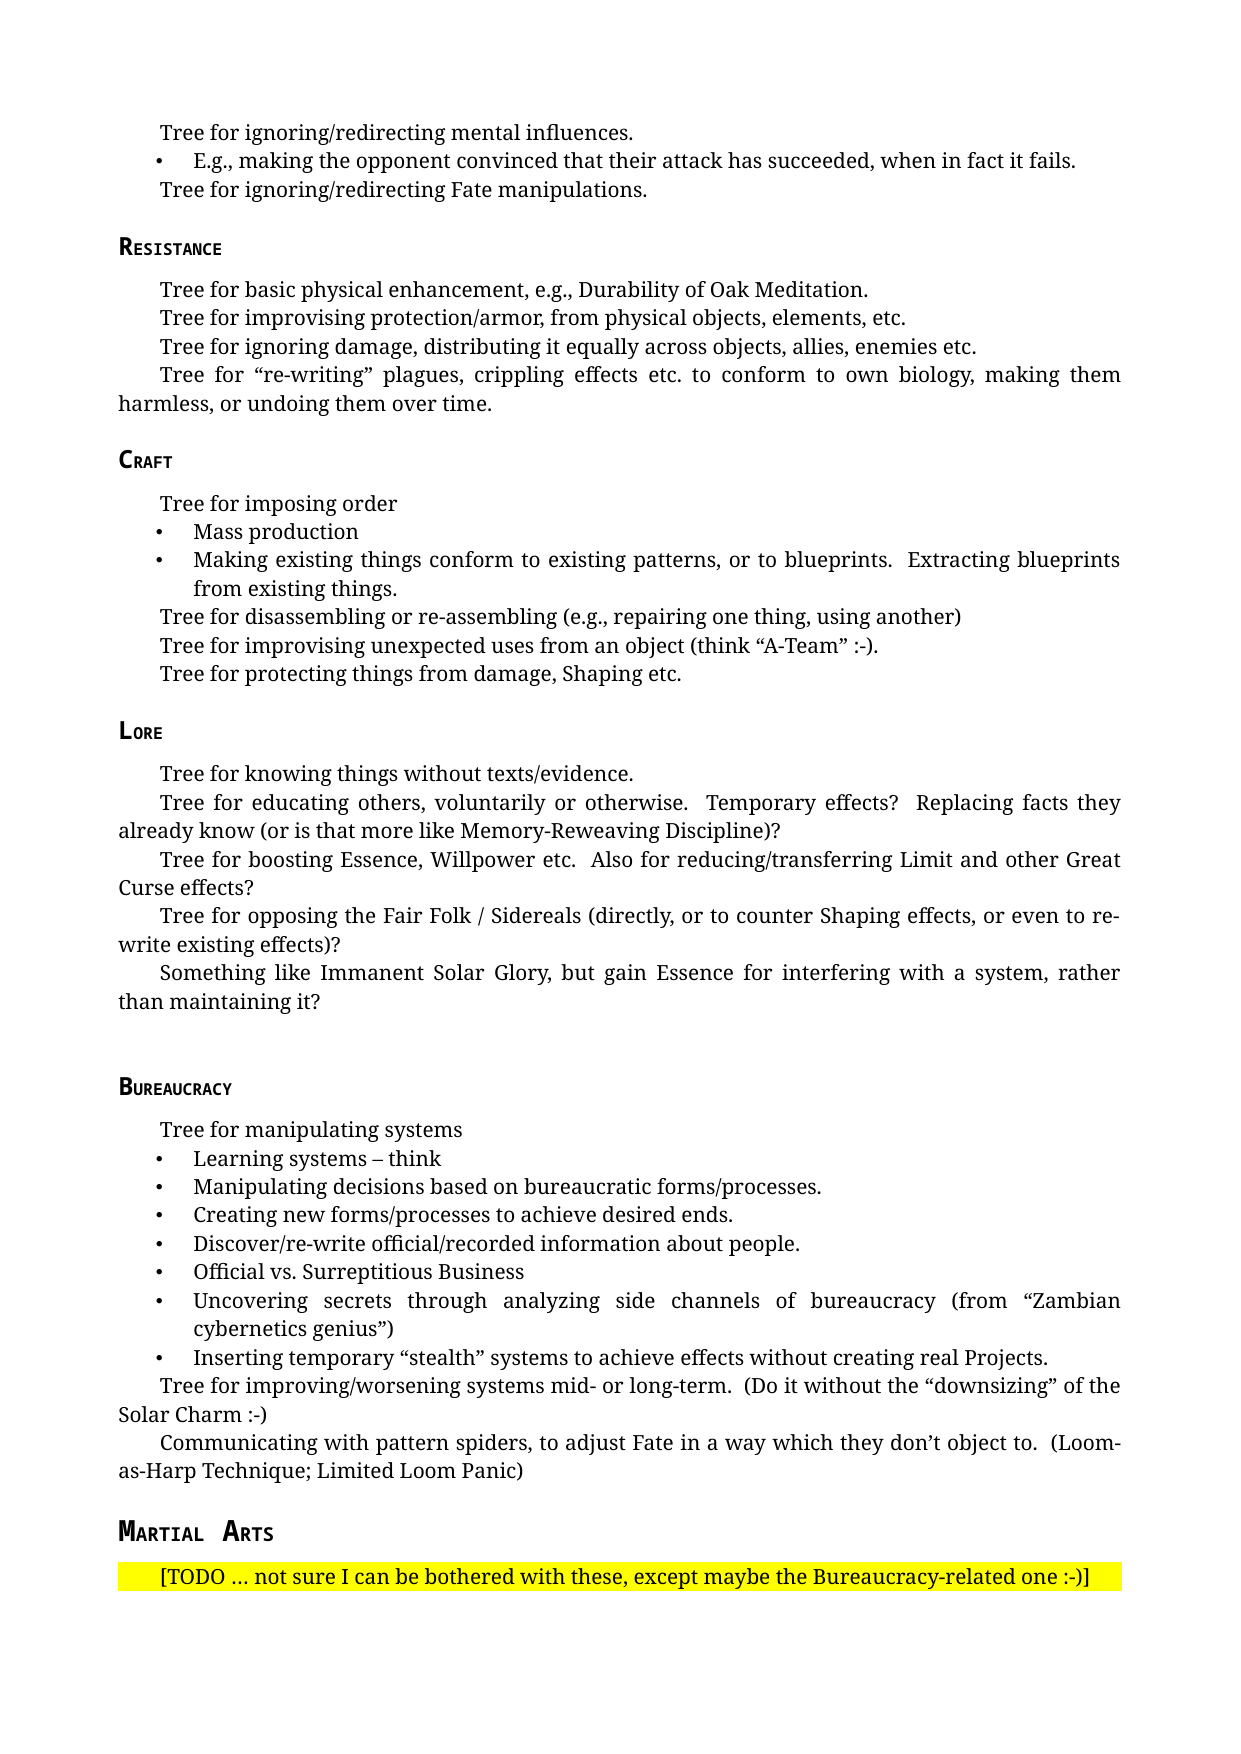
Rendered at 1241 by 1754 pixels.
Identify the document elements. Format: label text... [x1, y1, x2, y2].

text Tree for imposing order [118, 489, 1122, 517]
text Tree for “re-writing” plagues, crippling effects etc. to conform to own biology, making them harmless, or undoing them over time. [118, 360, 1122, 417]
text Tree for improvising unexpected uses from an object (think “A-Team” :-). [118, 631, 1122, 659]
text Tree for basic physical enhancement, e.g., Durability of Oak Meditation. [118, 275, 1122, 303]
text Tree for knowing things without texts/evidence. [118, 759, 1122, 788]
text Tree for improving/worsening systems mid- or long-term. (Do it without the “downsizing” of the Solar Charm :-) [118, 1371, 1122, 1428]
subtitle Martial Arts [118, 1510, 1122, 1550]
text Tree for ignoring damage, distributing it equally across objects, allies, enemies etc. [118, 332, 1122, 360]
list Learning systems – think [156, 1144, 1122, 1172]
list Discover/re-write official/recorded information about people. [156, 1229, 1122, 1257]
text Tree for ignoring/redirecting mental influences. [118, 118, 1122, 147]
list Manipulating decisions based on bureaucratic forms/processes. [156, 1172, 1122, 1201]
list Creating new forms/processes to achieve desired ends. [156, 1201, 1122, 1229]
text [TODO … not sure I can be bothered with these, except maybe the Bureaucracy-related one :-)] [118, 1562, 1122, 1591]
subtitle Bureaucracy [118, 1069, 1122, 1103]
text Tree for protecting things from damage, Shaping etc. [118, 659, 1122, 688]
list Inserting temporary “stealth” systems to achieve effects without creating real Projects. [156, 1343, 1122, 1371]
text Tree for disassembling or re-assembling (e.g., repairing one thing, using another) [118, 602, 1122, 631]
list Making existing things conform to existing patterns, or to blueprints. Extracting blueprints from existing things. [156, 546, 1122, 602]
text Tree for educating others, voluntarily or otherwise. Temporary effects? Replacing facts they already know (or is that more like Memory-Reweaving Discipline)? [118, 788, 1122, 845]
list E.g., making the opponent convinced that their attack has succeeded, when in fact it fails. [156, 147, 1122, 175]
text Tree for boosting Essence, Willpower etc. Also for reducing/transferring Limit and other Great Curse effects? [118, 845, 1122, 902]
list Official vs. Surreptitious Business [156, 1257, 1122, 1286]
subtitle Resistance [118, 228, 1122, 262]
text Tree for manipulating systems [118, 1115, 1122, 1144]
subtitle Lore [118, 713, 1122, 747]
text Tree for opposing the Fair Folk / Sidereals (directly, or to counter Shaping effects, or even to re-write existing effects)? [118, 902, 1122, 958]
text Communicating with pattern spiders, to adjust Fate in a way which they don’t object to. (Loom-as-Harp Technique; Limited Loom Panic) [118, 1428, 1122, 1485]
list Uncovering secrets through analyzing side channels of bureaucracy (from “Zambian cybernetics genius”) [156, 1286, 1122, 1343]
text Tree for ignoring/redirecting Fate manipulations. [118, 175, 1122, 203]
subtitle Craft [118, 442, 1122, 476]
list Mass production [156, 517, 1122, 546]
text Tree for improvising protection/armor, from physical objects, elements, etc. [118, 303, 1122, 332]
text Something like Immanent Solar Glory, but gain Essence for interfering with a system, rather than maintaining it? [118, 958, 1122, 1015]
